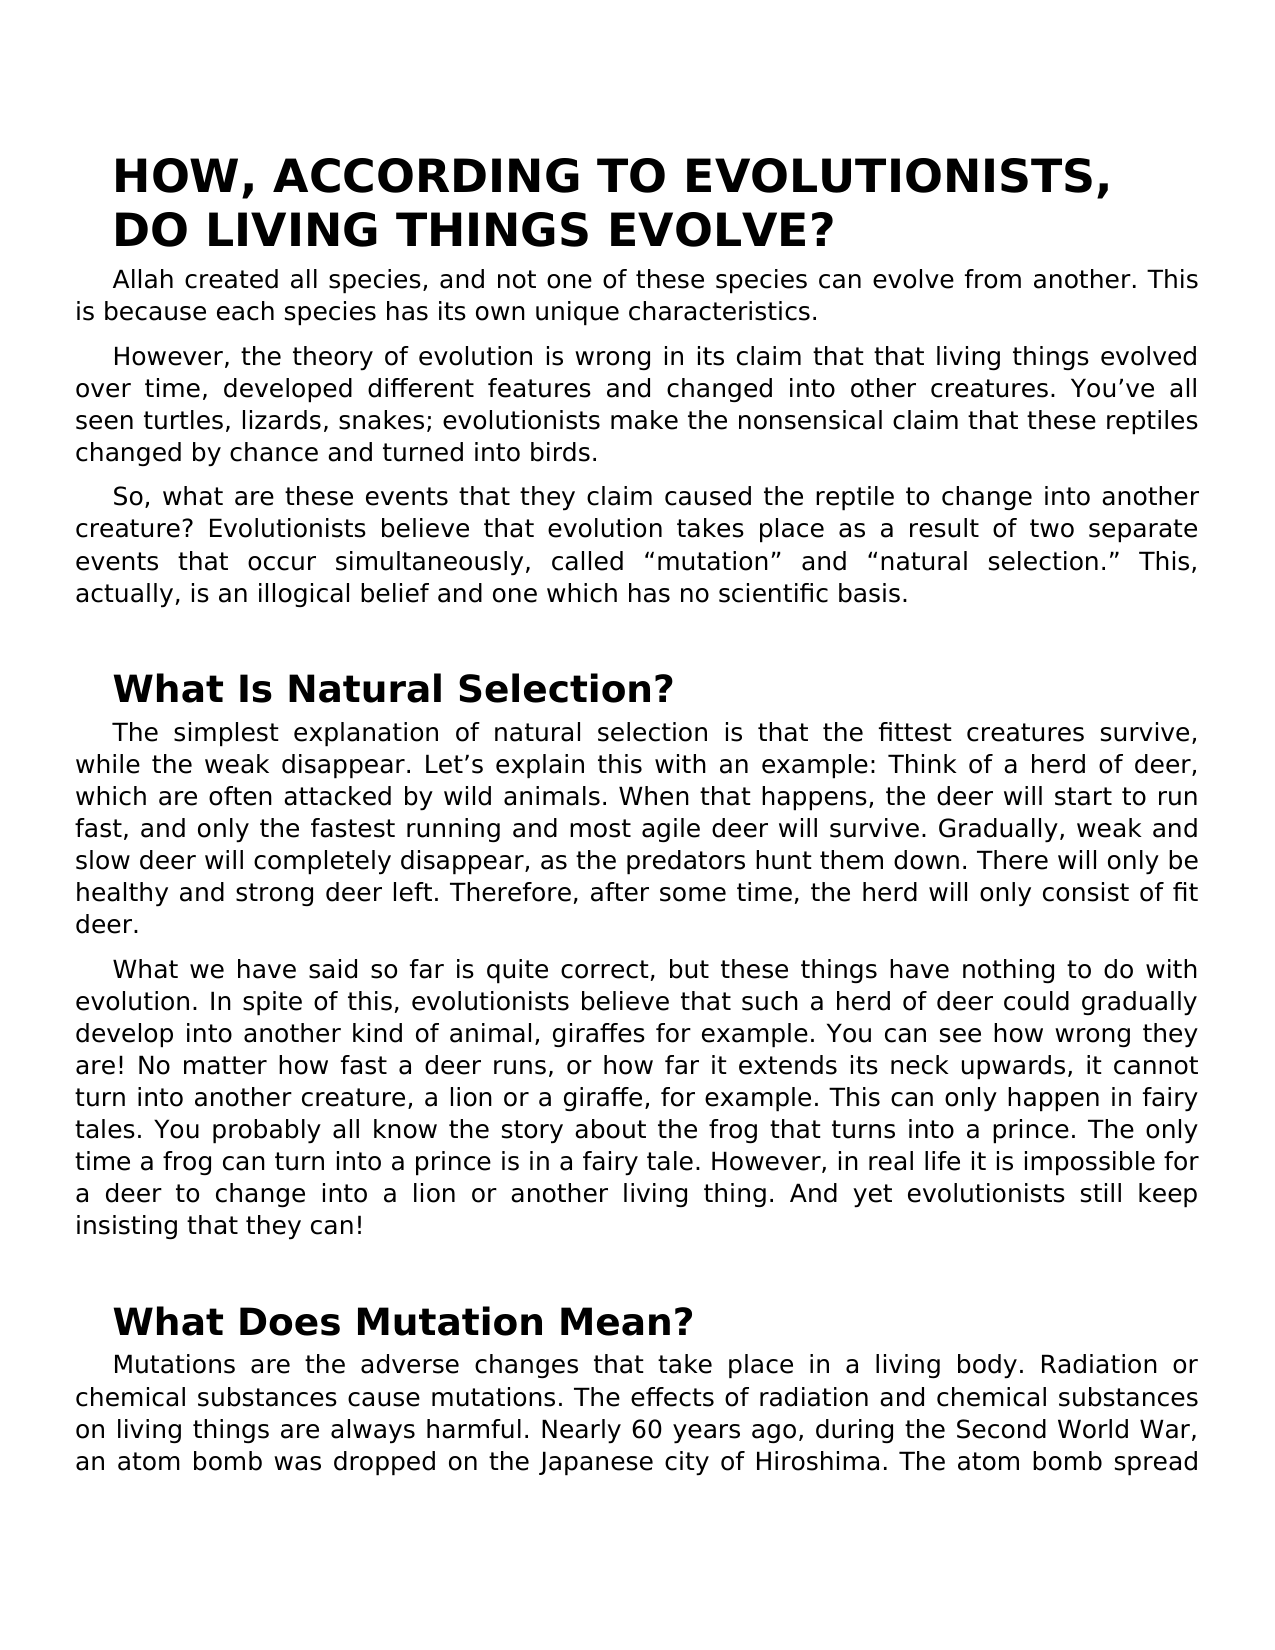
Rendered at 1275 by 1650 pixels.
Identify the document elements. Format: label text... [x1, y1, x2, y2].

text Allah created all species, and not one of these species can evolve from another. This is because each species has its own unique characteristics. [75, 265, 1200, 326]
subtitle What Is Natural Selection? [112, 668, 1200, 712]
text The simplest explanation of natural selection is that the fittest creatures survive, while the weak disappear. Let’s explain this with an example: Think of a herd of deer, which are often attacked by wild animals. When that happens, the deer will start to run fast, and only the fastest running and most agile deer will survive. Gradually, weak and slow deer will completely disappear, as the predators hunt them down. There will only be healthy and strong deer left. Therefore, after some time, the herd will only consist of fit deer. [75, 718, 1200, 939]
text What we have said so far is quite correct, but these things have nothing to do with evolution. In spite of this, evolutionists believe that such a herd of deer could gradually develop into another kind of animal, giraffes for example. You can see how wrong they are! No matter how fast a deer runs, or how far it extends its neck upwards, it cannot turn into another creature, a lion or a giraffe, for example. This can only happen in fairy tales. You probably all know the story about the frog that turns into a prince. The only time a frog can turn into a prince is in a fairy tale. However, in real life it is impossible for a deer to change into a lion or another living thing. And yet evolutionists still keep insisting that they can! [75, 955, 1200, 1241]
text So, what are these events that they claim caused the reptile to change into another creature? Evolutionists believe that evolution takes place as a result of two separate events that occur simultaneously, called “mutation” and “natural selection.” This, actually, is an illogical belief and one which has no scientific basis. [75, 482, 1200, 608]
text Mutations are the adverse changes that take place in a living body. Radiation or chemical substances cause mutations. The effects of radiation and chemical substances on living things are always harmful. Nearly 60 years ago, during the Second World War, an atom bomb was dropped on the Japanese city of Hiroshima. The atom bomb spread [75, 1351, 1200, 1476]
text However, the theory of evolution is wrong in its claim that that living things evolved over time, developed different features and changed into other creatures. You’ve all seen turtles, lizards, snakes; evolutionists make the nonsensical claim that these reptiles changed by chance and turned into birds. [75, 342, 1200, 467]
subtitle What Does Mutation Mean? [112, 1301, 1200, 1344]
subtitle HOW, ACCORDING TO EVOLUTIONISTS, DO LIVING THINGS EVOLVE? [112, 150, 1200, 257]
